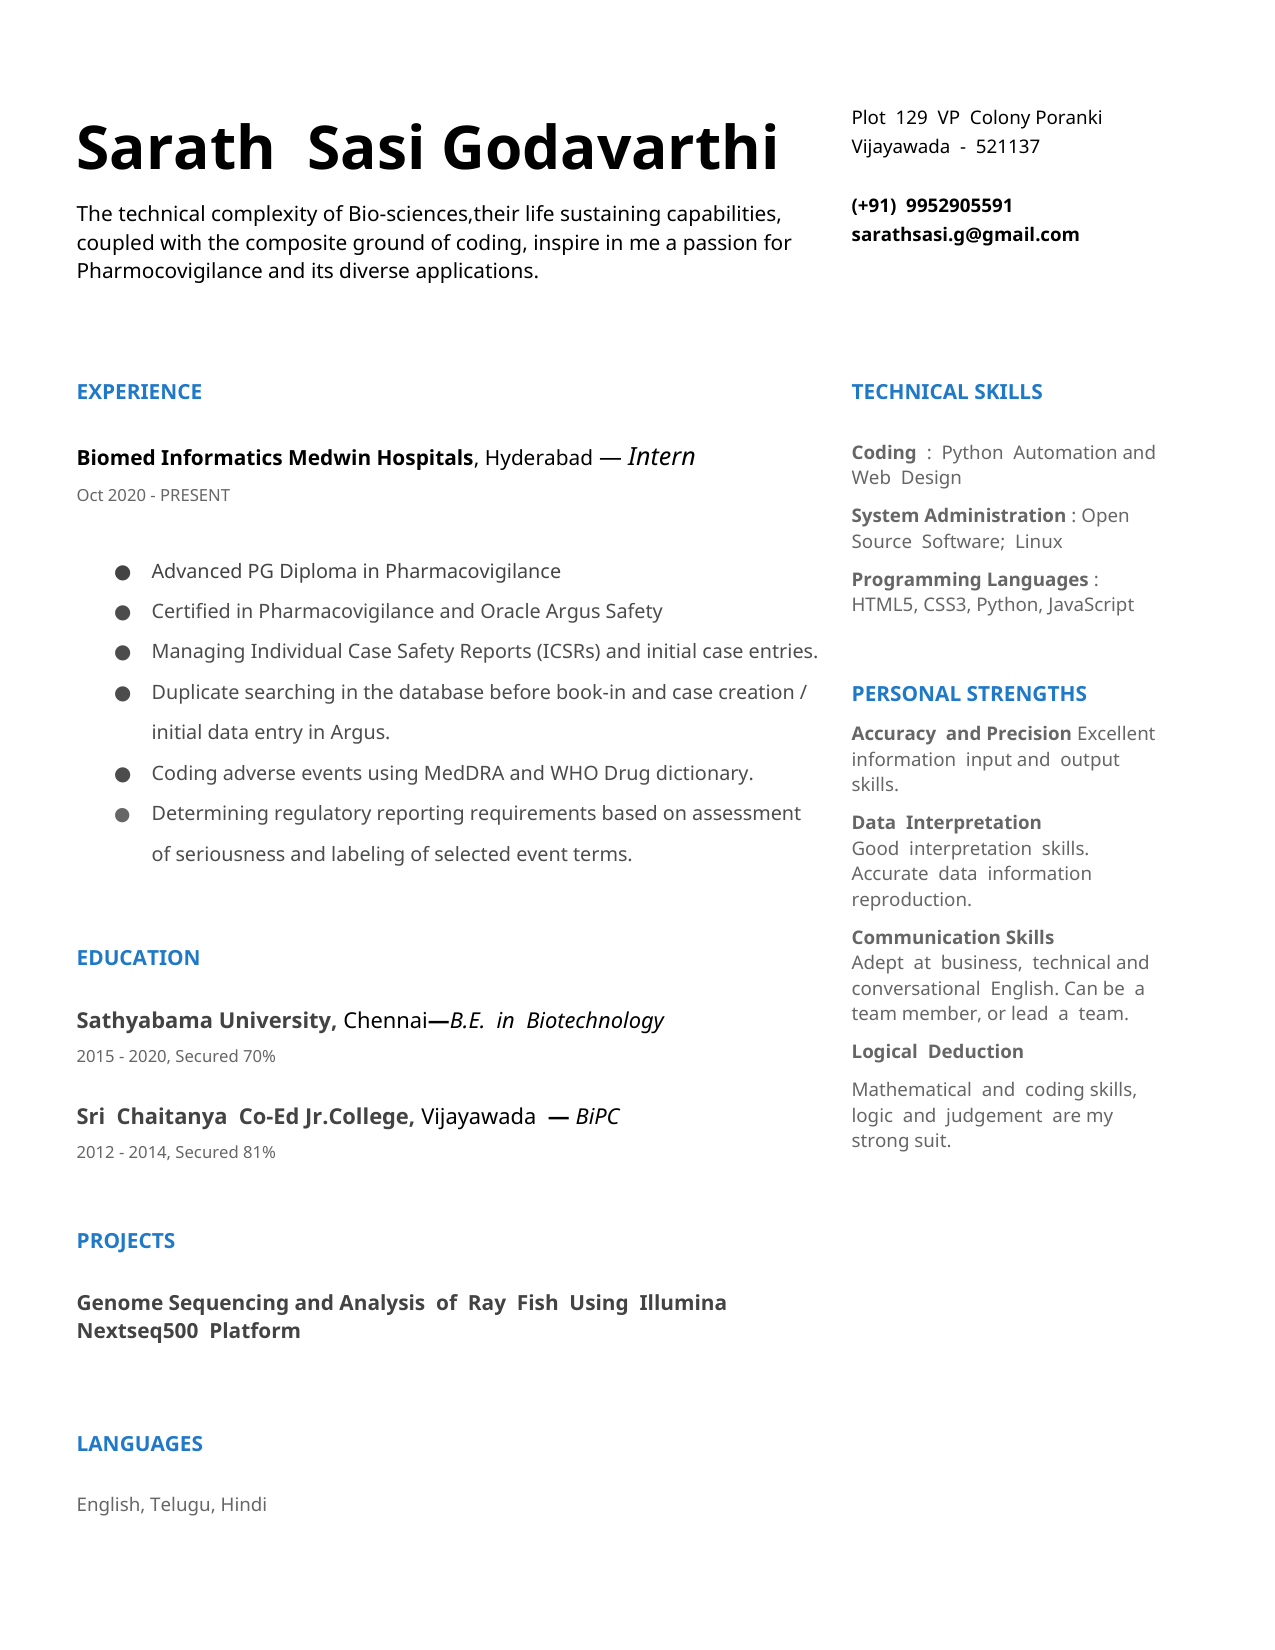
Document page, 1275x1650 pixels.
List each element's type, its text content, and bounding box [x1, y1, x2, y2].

table_cell EXPERIENCE Biomed Informatics Medwin Hospitals, Hyderabad — Intern Oct 2020 - PRESENT Advanced PG Diploma in Pharmacovigilance Certified in Pharmacovigilance and Oracle Argus Safety Managing Individual Case Safety Reports (ICSRs) and initial case entries. Duplicate searching in the database before book-in and case creation / initial data entry in Argus. Coding adverse events using MedDRA and WHO Drug dictionary. Determining regulatory reporting requirements based on assessment of seriousness and labeling of selected event terms. EDUCATION Sathyabama University, Chennai—B.E. in Biotechnology 2015 - 2020, Secured 70% Sri Chaitanya Co-Ed Jr.College, Vijayawada — BiPC 2012 - 2014, Secured 81% PROJECTS Genome Sequencing and Analysis of Ray Fish Using Illumina Nextseq500 Platform LANGUAGES English, Telugu, Hindi [61, 300, 836, 1532]
table_header Sarath Sasi Godavarthi The technical complexity of Bio-sciences,their life sustaining capabilities, coupled with the composite ground of coding, inspire in me a passion for Pharmocovigilance and its diverse applications. [61, 90, 836, 300]
table_cell TECHNICAL SKILLS Coding : Python Automation and Web Design System Administration : Open Source Software; Linux Programming Languages : HTML5, CSS3, Python, JavaScript PERSONAL STRENGTHS Accuracy and Precision Excellent information input and output skills. Data Interpretation Good interpretation skills. Accurate data information reproduction. Communication Skills Adept at business, technical and conversational English. Can be a team member, or lead a team. Logical Deduction Mathematical and coding skills, logic and judgement are my strong suit. [836, 300, 1206, 1532]
table_header Plot 129 VP Colony Poranki Vijayawada - 521137 (+91) 9952905591 sarathsasi.g@gmail.com [836, 90, 1206, 300]
